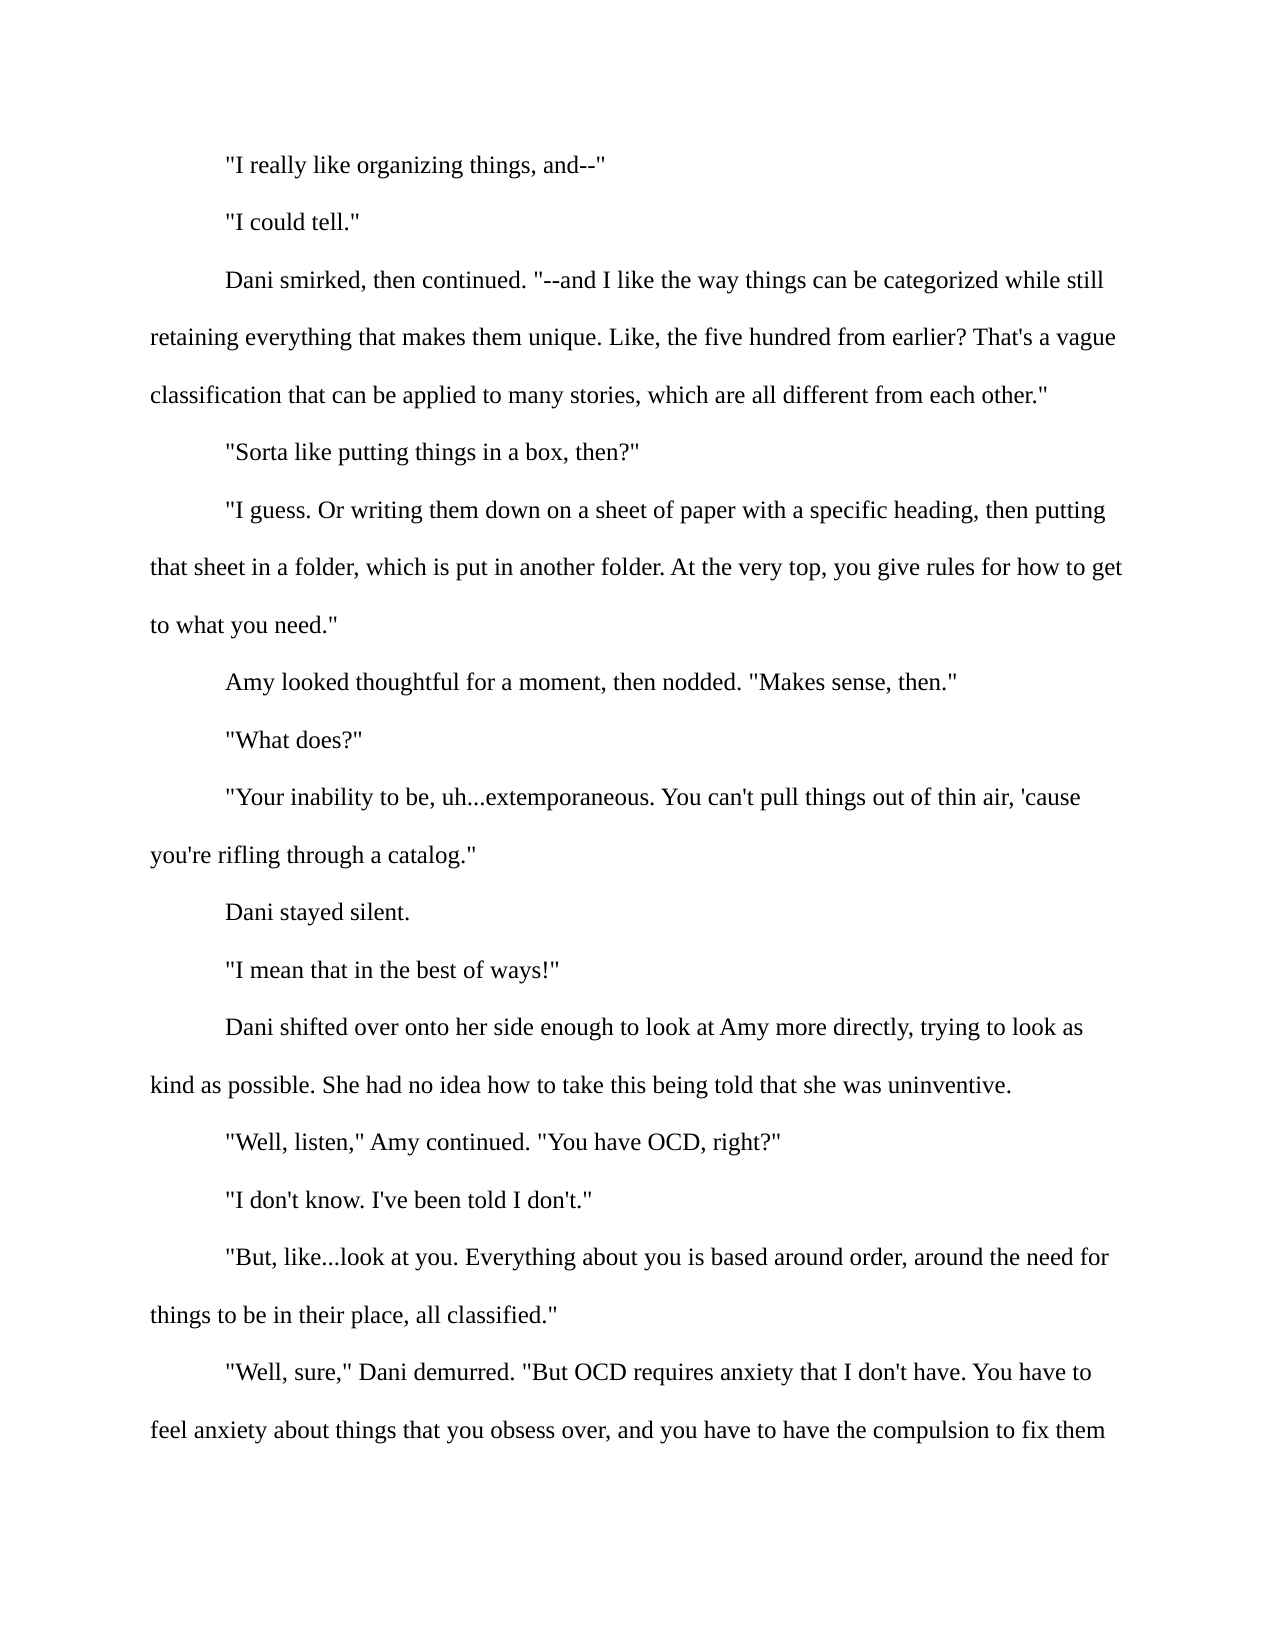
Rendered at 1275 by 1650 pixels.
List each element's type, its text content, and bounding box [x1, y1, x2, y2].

text "Your inability to be, uh...extemporaneous. You can't pull things out of thin air, 'cause you're rifling through a catalog." [150, 782, 1125, 869]
text "Sorta like putting things in a box, then?" [150, 437, 1125, 466]
text "I could tell." [150, 207, 1125, 236]
text "I don't know. I've been told I don't." [150, 1185, 1125, 1214]
text "Well, listen," Amy continued. "You have OCD, right?" [150, 1127, 1125, 1156]
text Dani smirked, then continued. "--and I like the way things can be categorized while still retaining everything that makes them unique. Like, the five hundred from earlier? That's a vague classification that can be applied to many stories, which are all different from each other." [150, 265, 1125, 409]
text "But, like...look at you. Everything about you is based around order, around the need for things to be in their place, all classified." [150, 1242, 1125, 1329]
text "Well, sure," Dani demurred. "But OCD requires anxiety that I don't have. You have to feel anxiety about things that you obsess over, and you have to have the compulsion to fix them [150, 1357, 1125, 1444]
text Dani stayed silent. [150, 897, 1125, 926]
text "I guess. Or writing them down on a sheet of paper with a specific heading, then putting that sheet in a folder, which is put in another folder. At the very top, you give rules for how to get to what you need." [150, 495, 1125, 639]
text "I mean that in the best of ways!" [150, 955, 1125, 984]
text Dani shifted over onto her side enough to look at Amy more directly, trying to look as kind as possible. She had no idea how to take this being told that she was uninventive. [150, 1012, 1125, 1099]
text "What does?" [150, 725, 1125, 754]
text Amy looked thoughtful for a moment, then nodded. "Makes sense, then." [150, 667, 1125, 696]
text "I really like organizing things, and--" [150, 150, 1125, 179]
